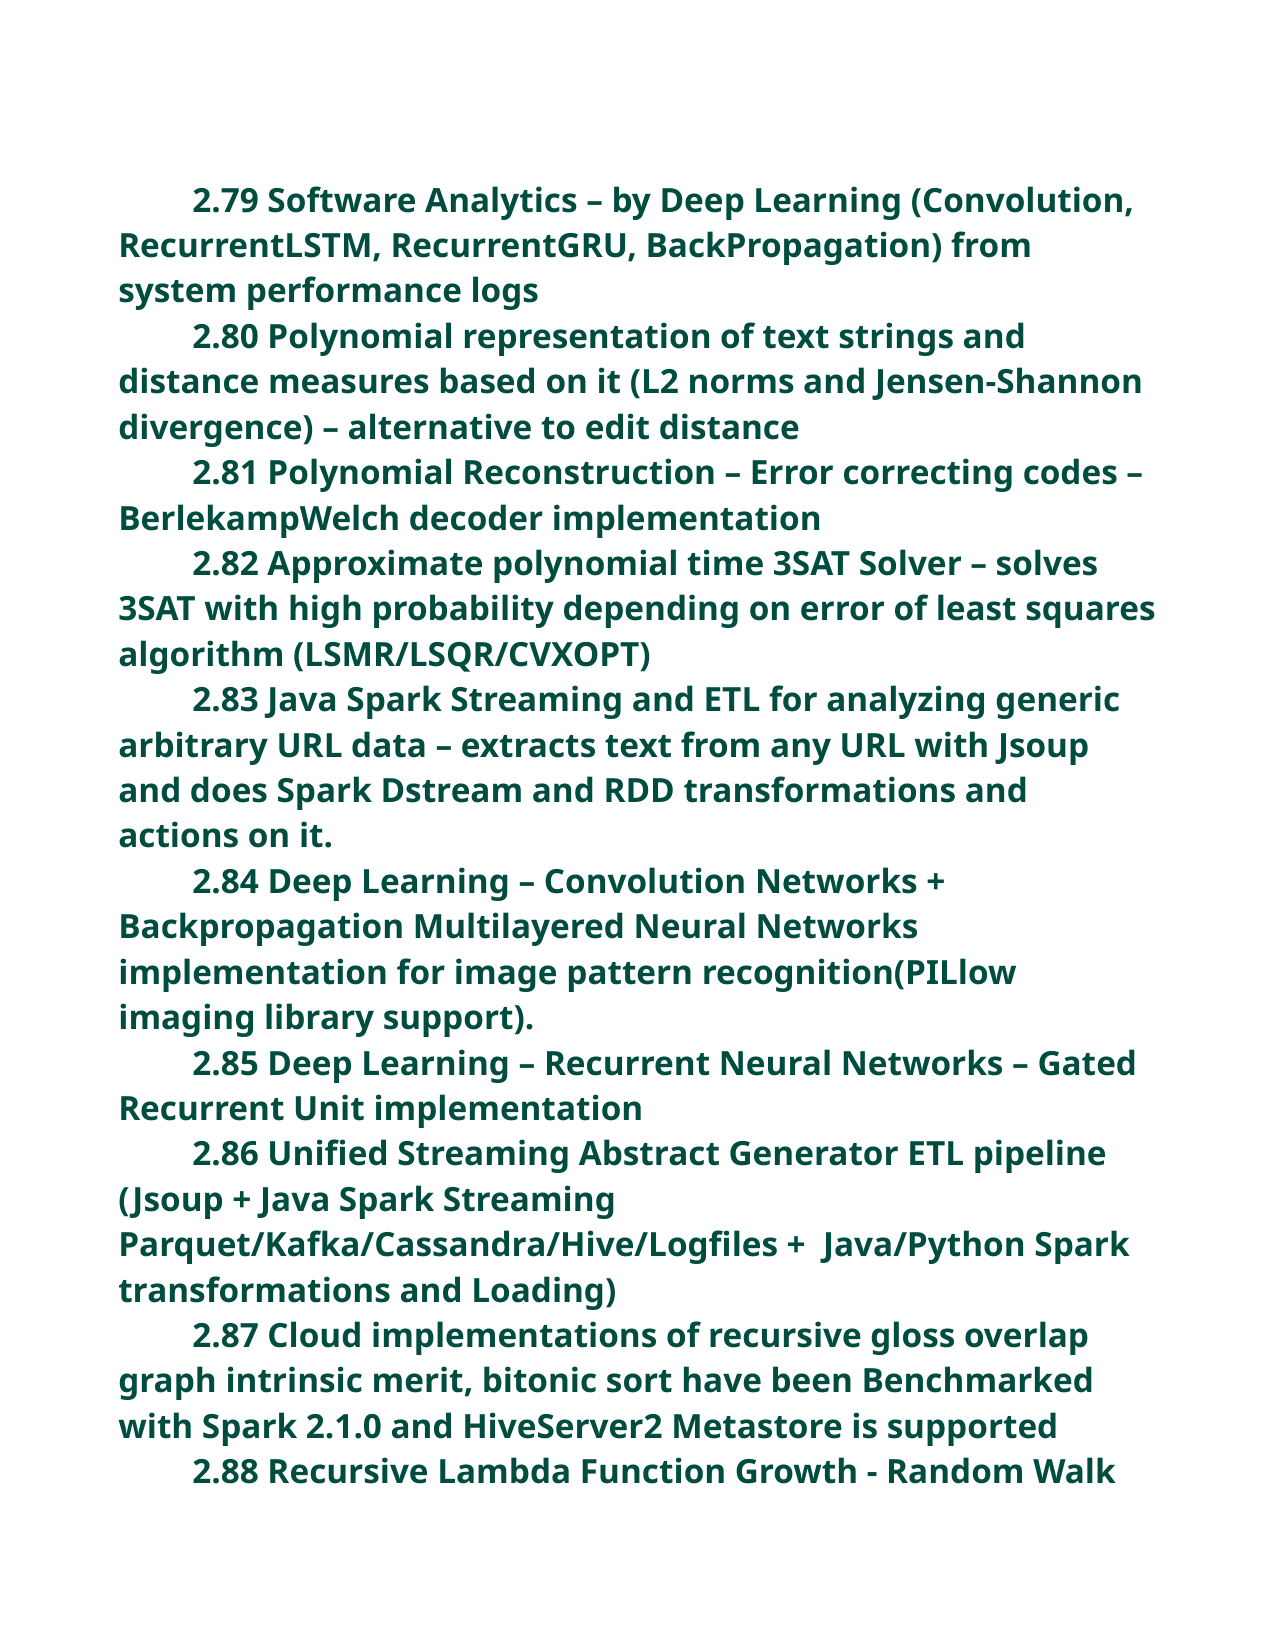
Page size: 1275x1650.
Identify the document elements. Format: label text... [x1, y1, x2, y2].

text 2.88 Recursive Lambda Function Growth - Random Walk [118, 1448, 1157, 1493]
text 2.79 Software Analytics – by Deep Learning (Convolution, RecurrentLSTM, RecurrentGRU, BackPropagation) from system performance logs [118, 176, 1157, 313]
text 2.84 Deep Learning – Convolution Networks + Backpropagation Multilayered Neural Networks implementation for image pattern recognition(PILlow imaging library support). [118, 858, 1157, 1039]
text 2.83 Java Spark Streaming and ETL for analyzing generic arbitrary URL data – extracts text from any URL with Jsoup and does Spark Dstream and RDD transformations and actions on it. [118, 676, 1157, 858]
text 2.82 Approximate polynomial time 3SAT Solver – solves 3SAT with high probability depending on error of least squares algorithm (LSMR/LSQR/CVXOPT) [118, 540, 1157, 676]
text 2.85 Deep Learning – Recurrent Neural Networks – Gated Recurrent Unit implementation [118, 1039, 1157, 1130]
text 2.87 Cloud implementations of recursive gloss overlap graph intrinsic merit, bitonic sort have been Benchmarked with Spark 2.1.0 and HiveServer2 Metastore is supported [118, 1312, 1157, 1448]
text 2.80 Polynomial representation of text strings and distance measures based on it (L2 norms and Jensen-Shannon divergence) – alternative to edit distance [118, 313, 1157, 449]
text 2.86 Unified Streaming Abstract Generator ETL pipeline (Jsoup + Java Spark Streaming Parquet/Kafka/Cassandra/Hive/Logfiles + Java/Python Spark transformations and Loading) [118, 1130, 1157, 1312]
text 2.81 Polynomial Reconstruction – Error correcting codes – BerlekampWelch decoder implementation [118, 449, 1157, 540]
